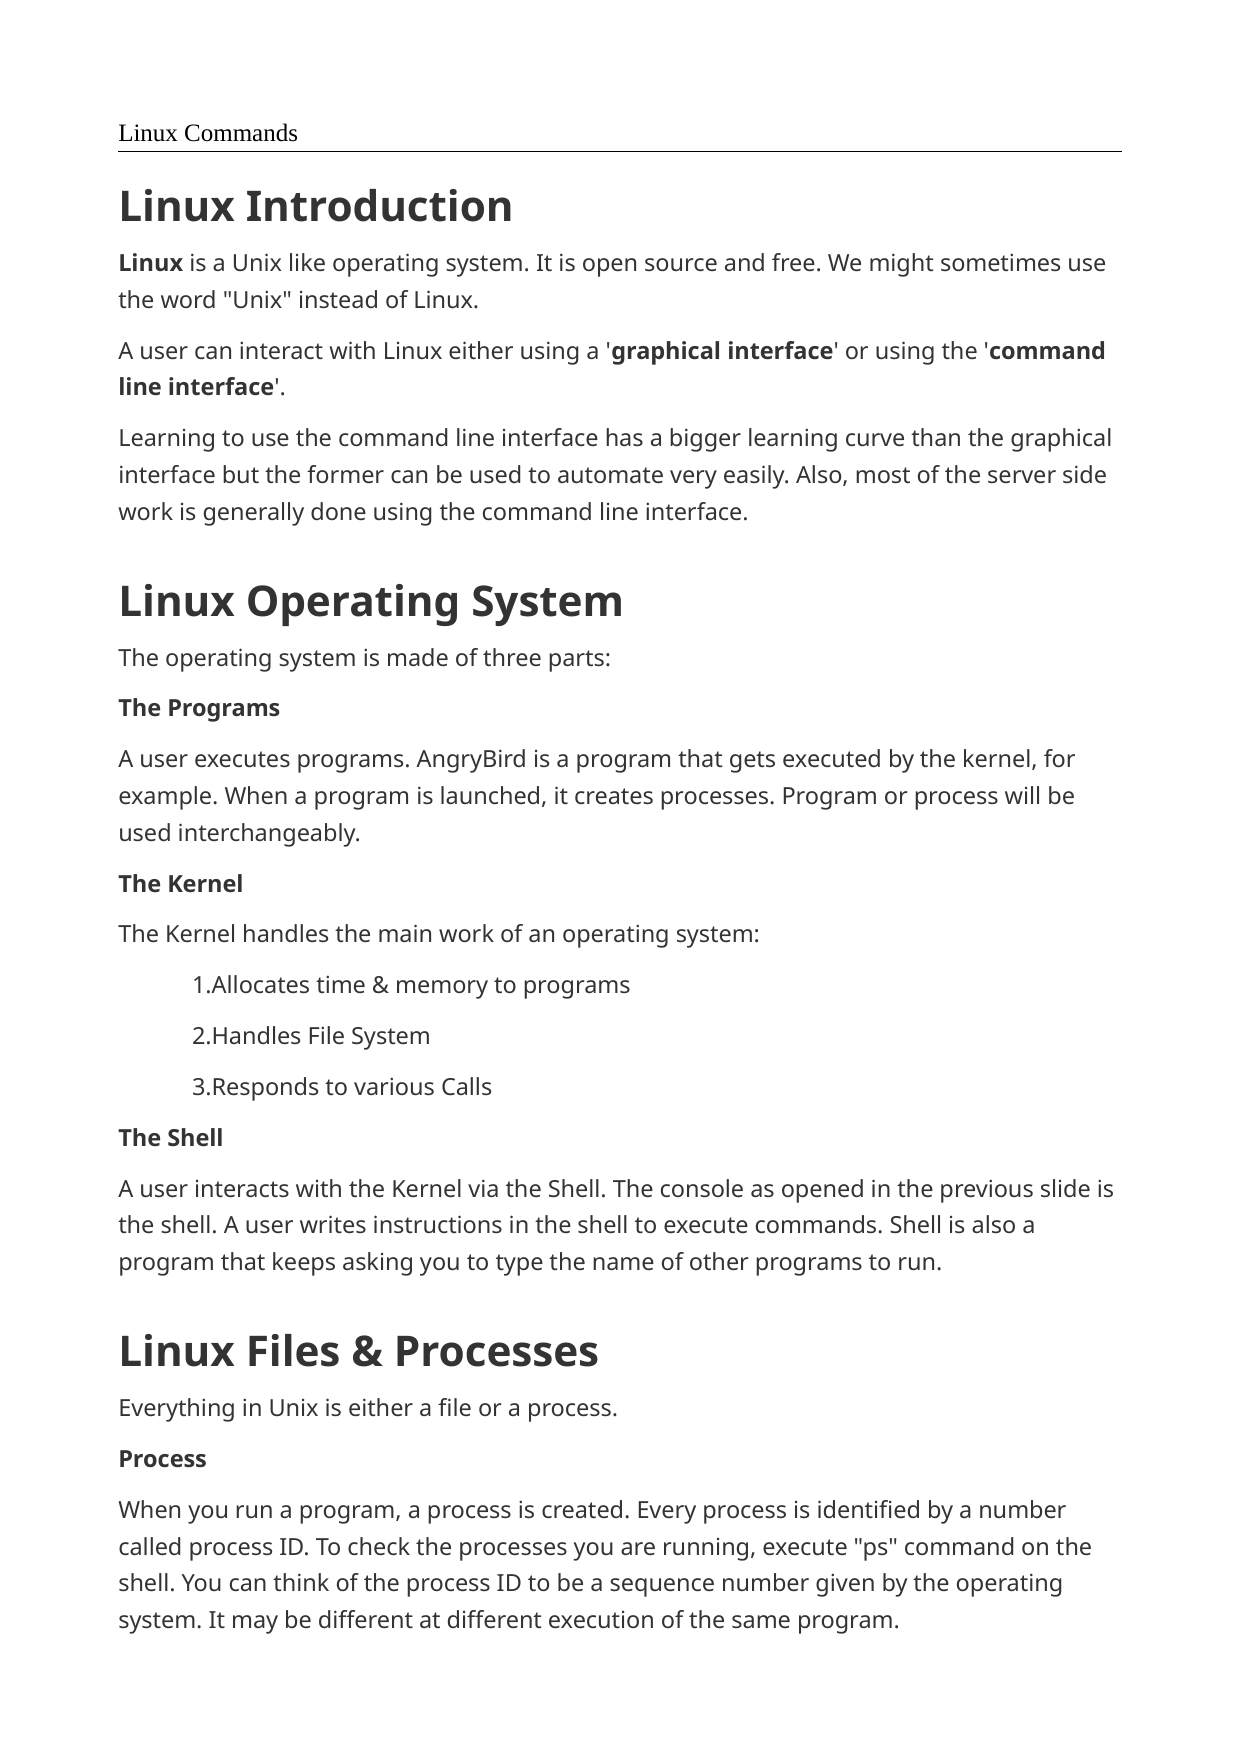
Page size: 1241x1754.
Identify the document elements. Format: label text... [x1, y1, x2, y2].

text Linux Commands [118, 118, 1122, 151]
subtitle Linux Files & Processes [118, 1321, 1122, 1379]
text When you run a program, a process is created. Every process is identified by a number called process ID. To check the processes you are running, execute "ps" command on the shell. You can think of the process ID to be a sequence number given by the operating system. It may be different at different execution of the same program. [118, 1493, 1122, 1635]
text A user interacts with the Kernel via the Shell. The console as opened in the previous slide is the shell. A user writes instructions in the shell to execute commands. Shell is also a program that keeps asking you to type the name of other programs to run. [118, 1172, 1122, 1277]
list Allocates time & memory to programs [118, 969, 1122, 1001]
subtitle Linux Introduction [118, 176, 1122, 234]
text A user executes programs. AngryBird is a program that gets executed by the kernel, for example. When a program is launched, it creates processes. Program or process will be used interchangeably. [118, 743, 1122, 848]
text Learning to use the command line interface has a bigger learning curve than the graphical interface but the former can be used to automate very easily. Also, most of the server side work is generally done using the command line interface. [118, 422, 1122, 527]
text The Programs [118, 692, 1122, 724]
text The Kernel [118, 867, 1122, 899]
text A user can interact with Linux either using a 'graphical interface' or using the 'command line interface'. [118, 334, 1122, 403]
text The Kernel handles the main work of an operating system: [118, 918, 1122, 950]
text Linux is a Unix like operating system. It is open source and free. We might sometimes use the word "Unix" instead of Linux. [118, 246, 1122, 315]
text Process [118, 1442, 1122, 1474]
text The operating system is made of three parts: [118, 641, 1122, 673]
list Handles File System [118, 1019, 1122, 1051]
list Responds to various Calls [118, 1070, 1122, 1102]
text Everything in Unix is either a file or a process. [118, 1391, 1122, 1423]
text The Shell [118, 1121, 1122, 1153]
subtitle Linux Operating System [118, 571, 1122, 628]
